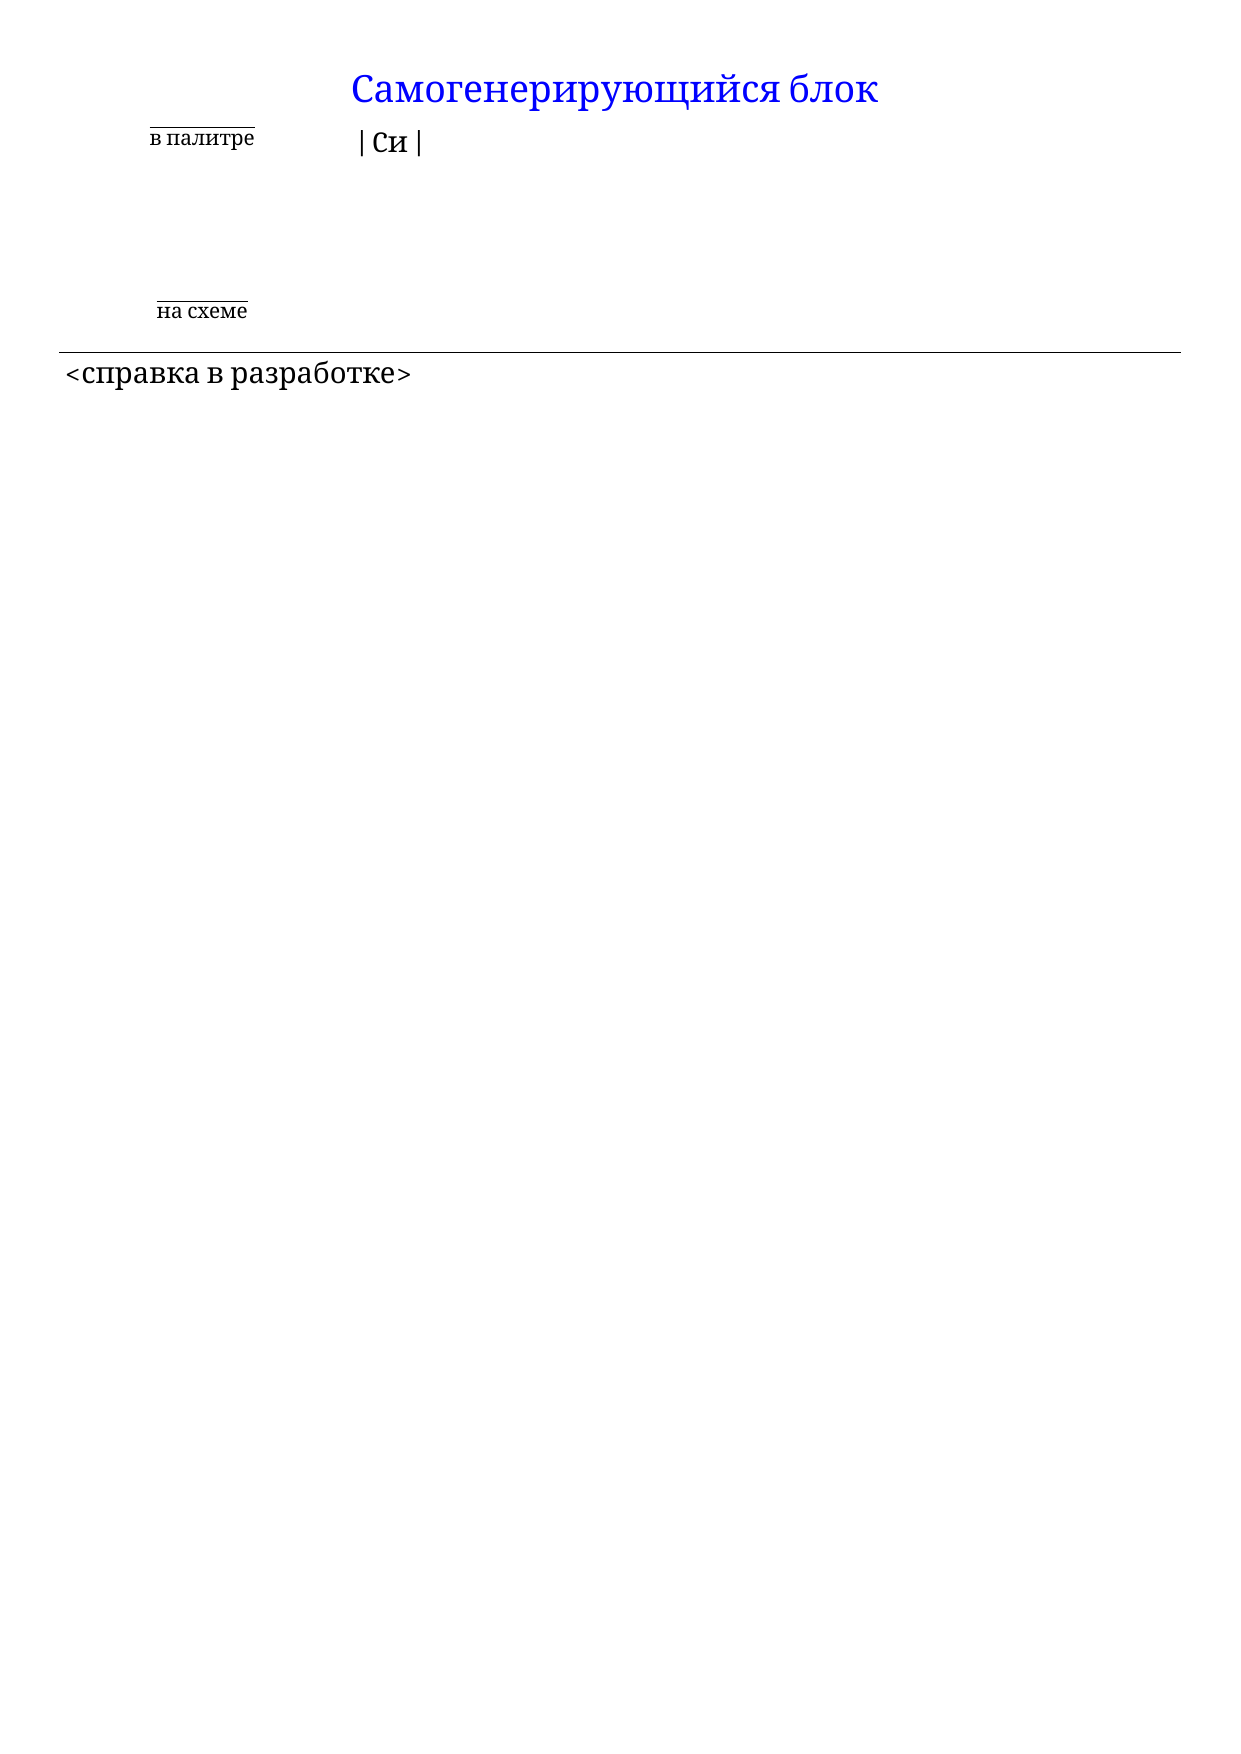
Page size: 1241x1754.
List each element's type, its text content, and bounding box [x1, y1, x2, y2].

table_cell в палитре [59, 121, 345, 178]
table_header Самогенерирующийся блок [345, 59, 1181, 121]
table_cell на схеме [59, 294, 345, 352]
table_cell [345, 178, 1181, 294]
table_cell [59, 178, 345, 294]
table_cell <справка в разработке> [59, 353, 1181, 409]
table_cell | Cи | [345, 121, 1181, 178]
table_cell [345, 294, 1181, 352]
table_header [59, 59, 345, 121]
